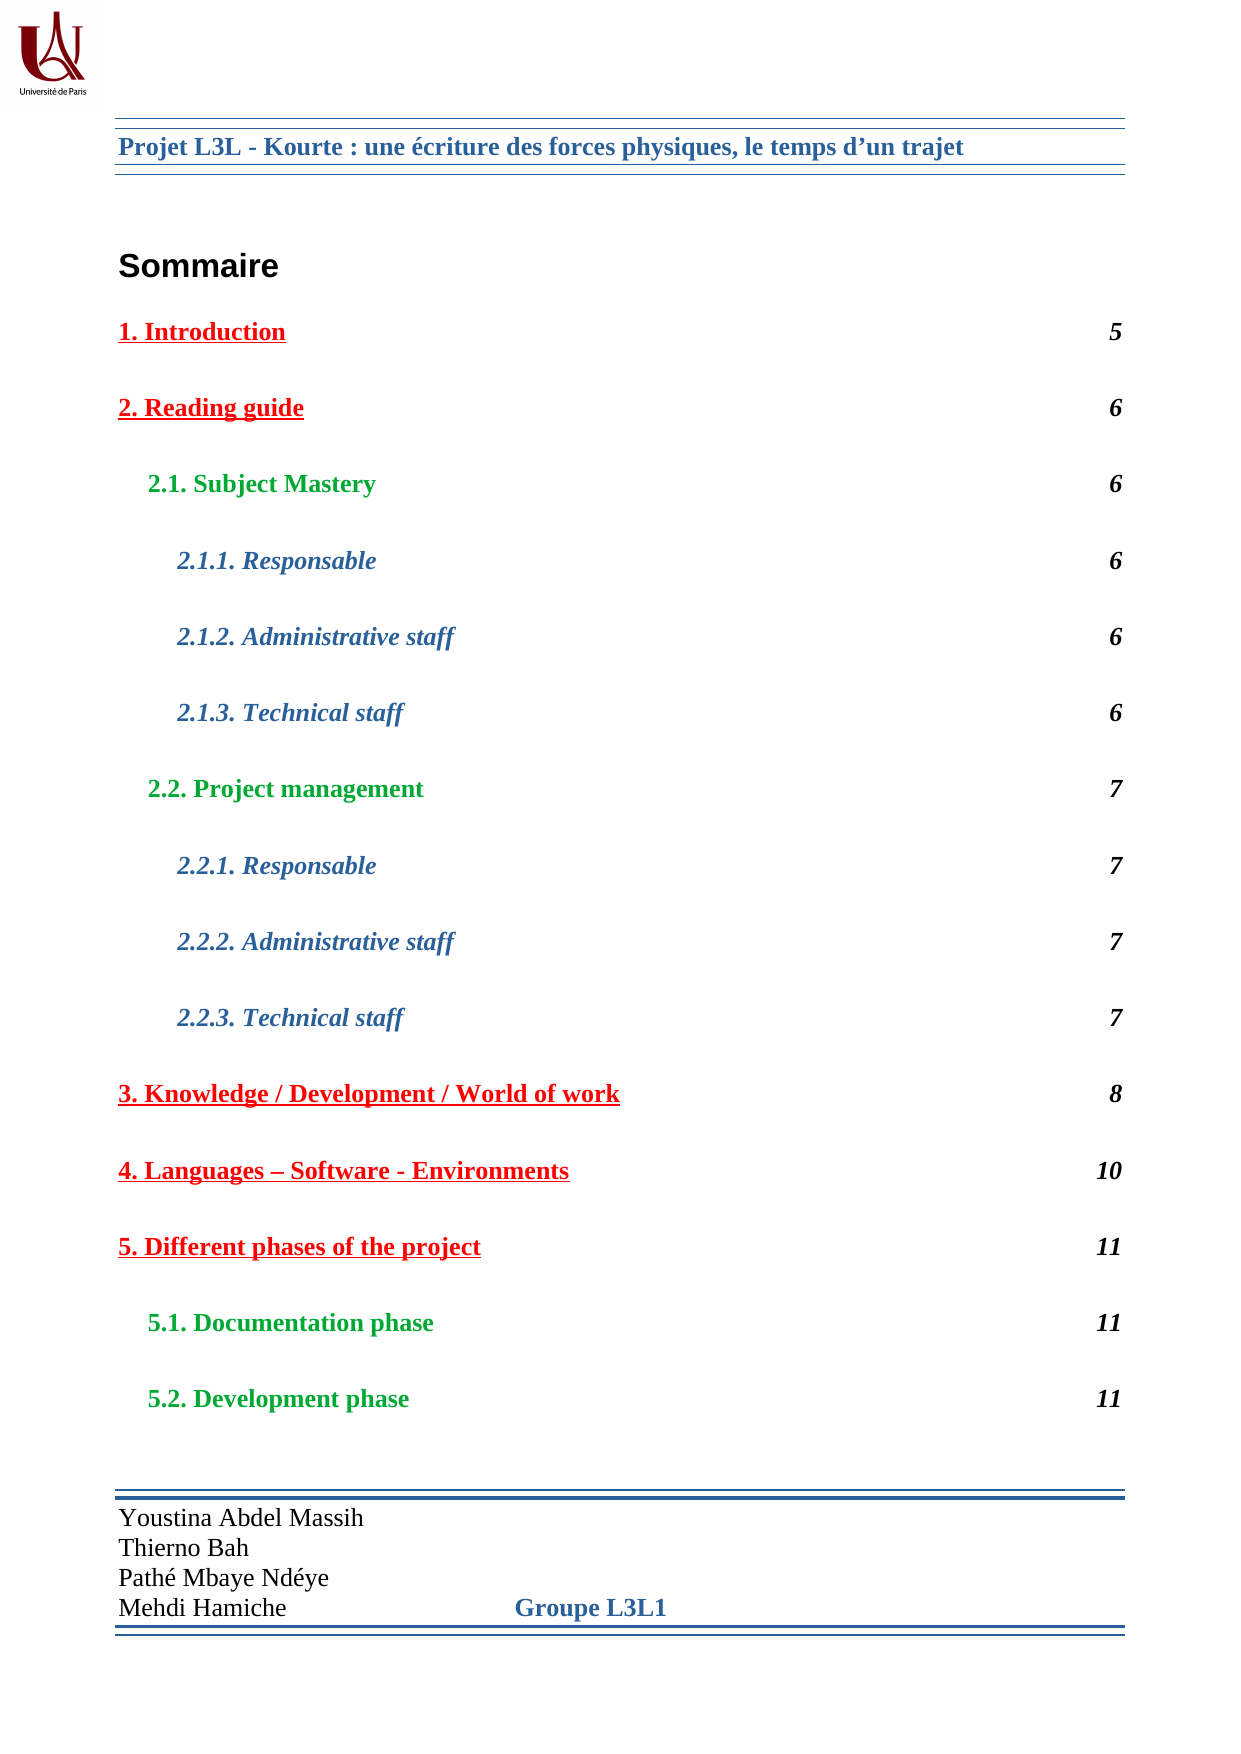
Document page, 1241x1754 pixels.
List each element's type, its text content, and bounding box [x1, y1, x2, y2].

text 2. Reading guide 6 [118, 392, 1122, 422]
picture [0, 0, 101, 107]
text 2.2.1. Responsable 7 [177, 850, 1122, 880]
text 2.1.3. Technical staff 6 [177, 697, 1122, 727]
text 2.1.2. Administrative staff 6 [177, 621, 1122, 651]
text 5.1. Documentation phase 11 [148, 1307, 1122, 1337]
subtitle Sommaire [118, 246, 1122, 284]
text 2.2.3. Technical staff 7 [177, 1002, 1122, 1032]
text 1. Introduction 5 [118, 316, 1122, 346]
text 5.2. Development phase 11 [148, 1383, 1122, 1413]
text 2.1. Subject Mastery 6 [148, 468, 1122, 498]
text 5. Different phases of the project 11 [118, 1231, 1122, 1261]
text 2.1.1. Responsable 6 [177, 545, 1122, 575]
text 4. Languages – Software - Environments 10 [118, 1155, 1122, 1185]
text 2.2.2. Administrative staff 7 [177, 926, 1122, 956]
text 3. Knowledge / Development / World of work 8 [118, 1078, 1122, 1108]
text 2.2. Project management 7 [148, 773, 1122, 803]
